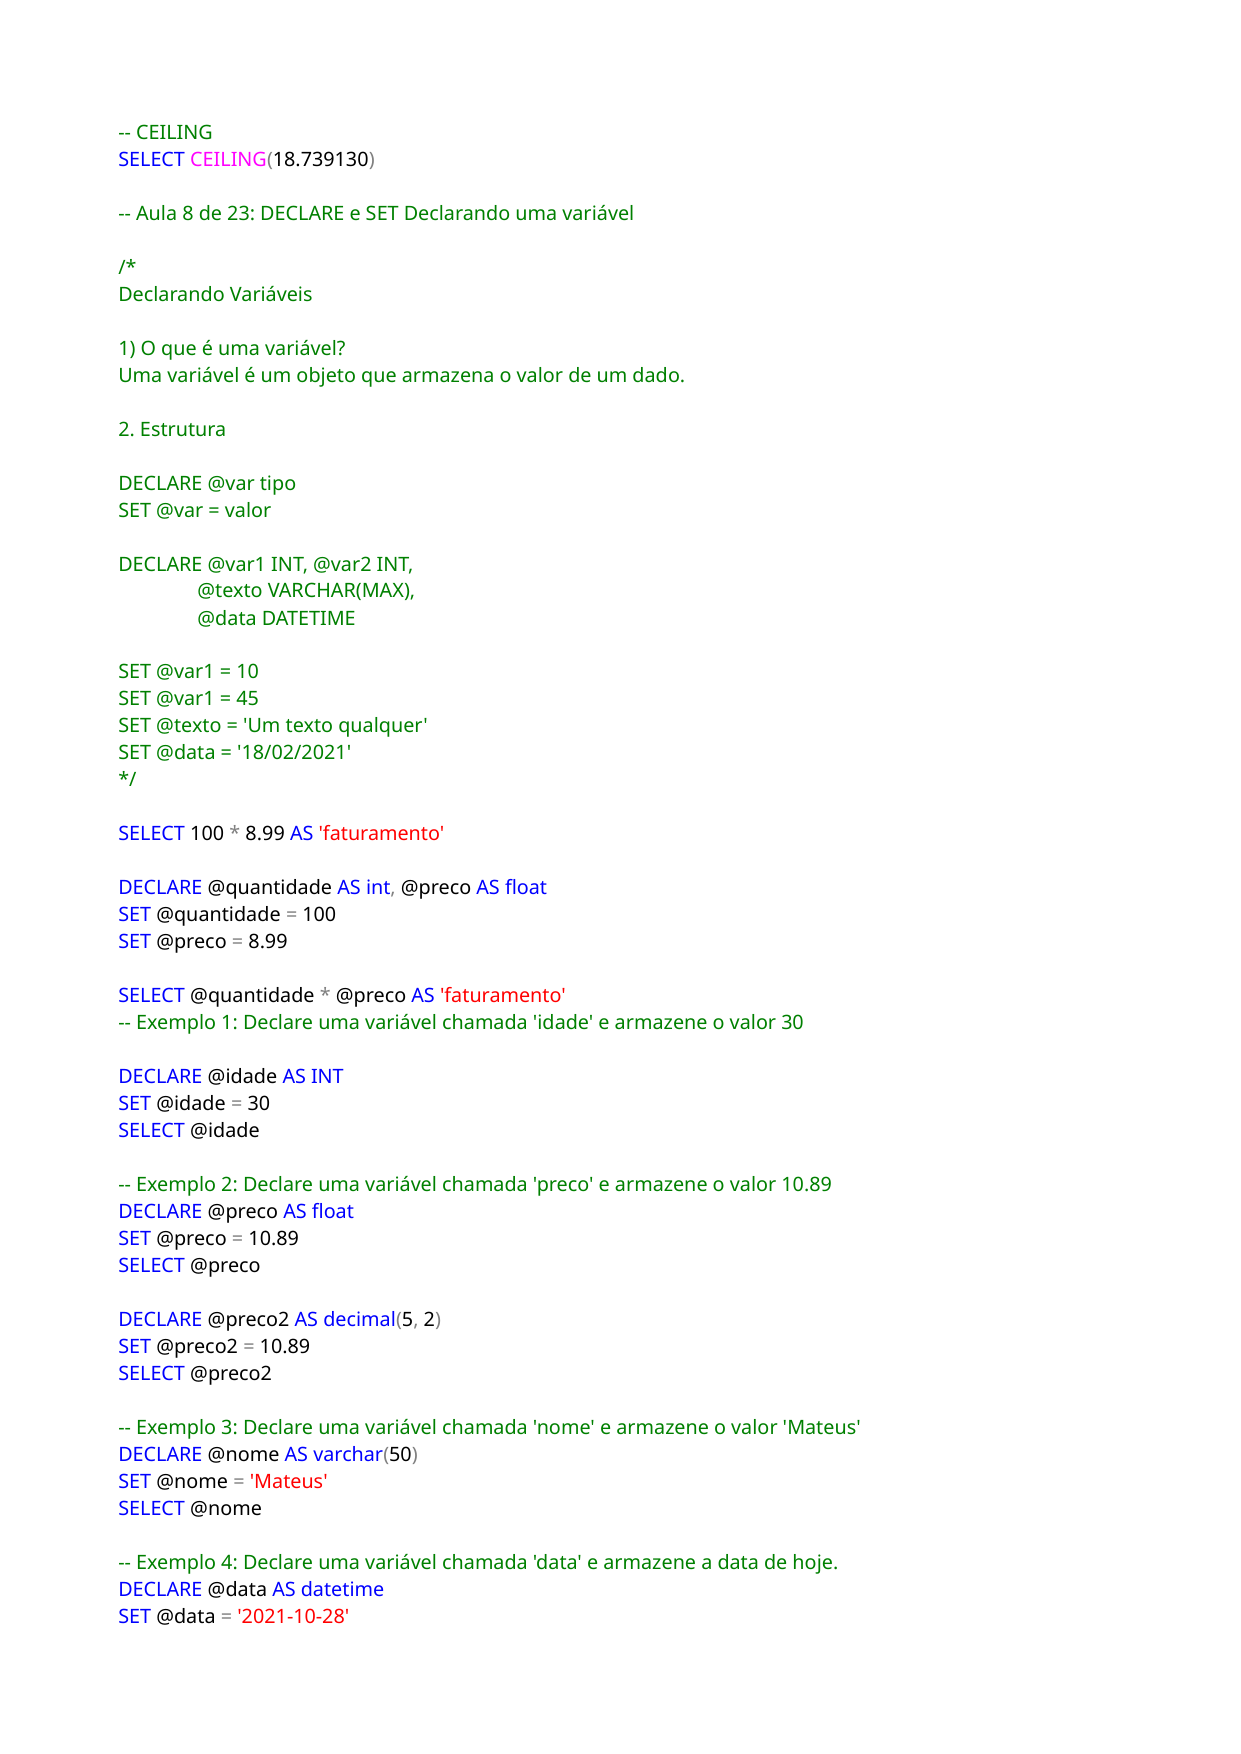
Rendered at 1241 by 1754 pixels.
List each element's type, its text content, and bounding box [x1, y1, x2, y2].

text -- Exemplo 2: Declare uma variável chamada 'preco' e armazene o valor 10.89 [118, 1170, 1122, 1197]
text -- CEILING [118, 118, 1122, 145]
text SELECT @quantidade * @preco AS 'faturamento' [118, 981, 1122, 1008]
text SET @preco = 8.99 [118, 927, 1122, 954]
text SELECT @idade [118, 1116, 1122, 1143]
text SET @var1 = 10 [118, 658, 1122, 685]
text SET @data = '2021-10-28' [118, 1602, 1122, 1629]
text -- Aula 8 de 23: DECLARE e SET Declarando uma variável [118, 199, 1122, 226]
text Uma variável é um objeto que armazena o valor de um dado. [118, 361, 1122, 388]
text SET @preco = 10.89 [118, 1224, 1122, 1251]
text DECLARE @idade AS INT [118, 1062, 1122, 1089]
text DECLARE @preco AS float [118, 1197, 1122, 1224]
text SET @nome = 'Mateus' [118, 1467, 1122, 1494]
text SELECT CEILING(18.739130) [118, 145, 1122, 172]
text 1) O que é uma variável? [118, 334, 1122, 361]
text @texto VARCHAR(MAX), [118, 577, 1122, 604]
text 2. Estrutura [118, 415, 1122, 442]
text SET @idade = 30 [118, 1089, 1122, 1116]
text -- Exemplo 1: Declare uma variável chamada 'idade' e armazene o valor 30 [118, 1008, 1122, 1035]
text DECLARE @nome AS varchar(50) [118, 1440, 1122, 1467]
text SET @var = valor [118, 496, 1122, 523]
text SELECT @preco [118, 1251, 1122, 1278]
text SET @texto = 'Um texto qualquer' [118, 712, 1122, 739]
text Declarando Variáveis [118, 280, 1122, 307]
text SELECT @preco2 [118, 1359, 1122, 1386]
text DECLARE @var tipo [118, 469, 1122, 496]
text -- Exemplo 3: Declare uma variável chamada 'nome' e armazene o valor 'Mateus' [118, 1413, 1122, 1440]
text SET @quantidade = 100 [118, 901, 1122, 927]
text SET @data = '18/02/2021' [118, 739, 1122, 766]
text DECLARE @preco2 AS decimal(5, 2) [118, 1305, 1122, 1332]
text @data DATETIME [118, 604, 1122, 631]
text SELECT 100 * 8.99 AS 'faturamento' [118, 819, 1122, 847]
text */ [118, 766, 1122, 793]
text DECLARE @var1 INT, @var2 INT, [118, 550, 1122, 577]
text DECLARE @quantidade AS int, @preco AS float [118, 873, 1122, 901]
text -- Exemplo 4: Declare uma variável chamada 'data' e armazene a data de hoje. [118, 1548, 1122, 1575]
text /* [118, 253, 1122, 280]
text SELECT @nome [118, 1494, 1122, 1521]
text DECLARE @data AS datetime [118, 1575, 1122, 1602]
text SET @var1 = 45 [118, 685, 1122, 712]
text SET @preco2 = 10.89 [118, 1332, 1122, 1359]
